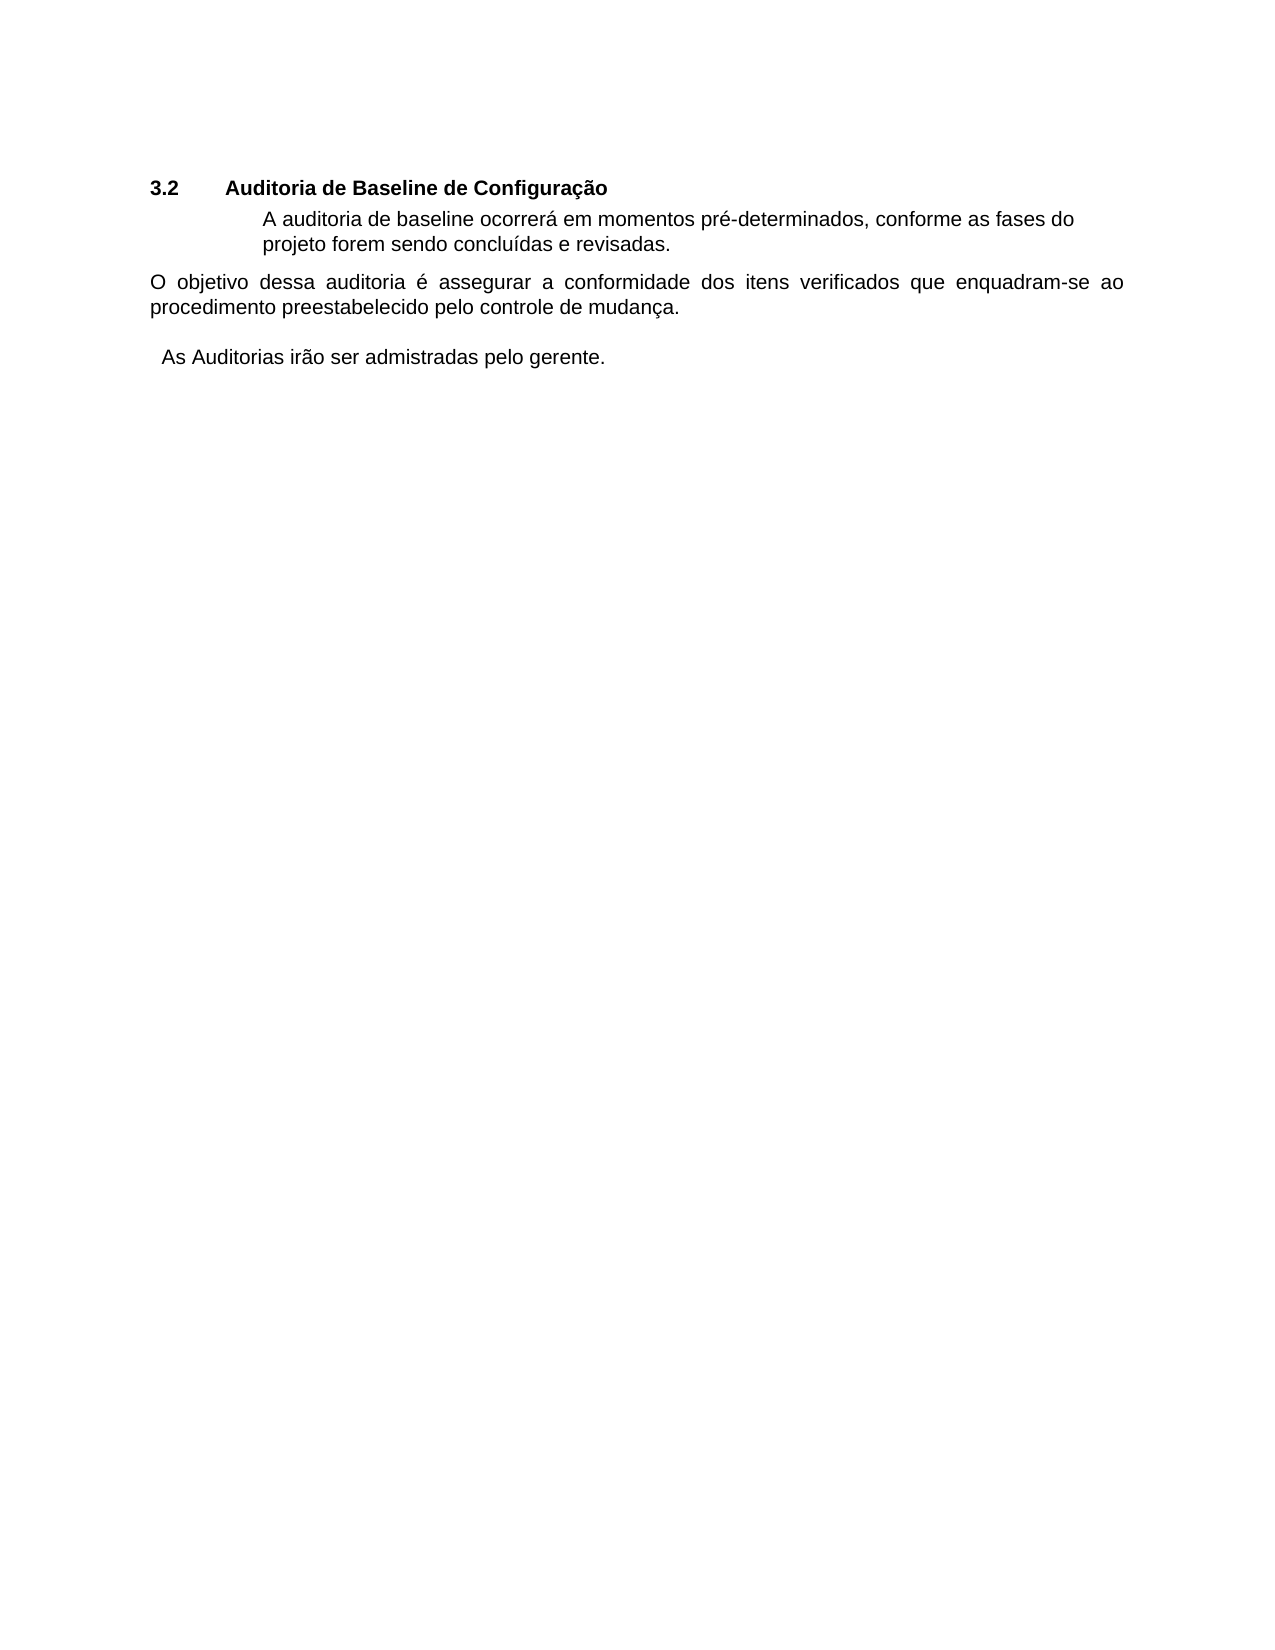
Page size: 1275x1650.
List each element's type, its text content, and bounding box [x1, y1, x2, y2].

subtitle Auditoria de Baseline de Configuração [150, 175, 1125, 200]
text As Auditorias irão ser admistradas pelo gerente. [150, 344, 1125, 369]
list A auditoria de baseline ocorrerá em momentos pré-determinados, conforme as fases do projeto forem sendo concluídas e revisadas. [262, 206, 1125, 256]
text O objetivo dessa auditoria é assegurar a conformidade dos itens verificados que enquadram-se ao procedimento preestabelecido pelo controle de mudança. [150, 269, 1125, 319]
